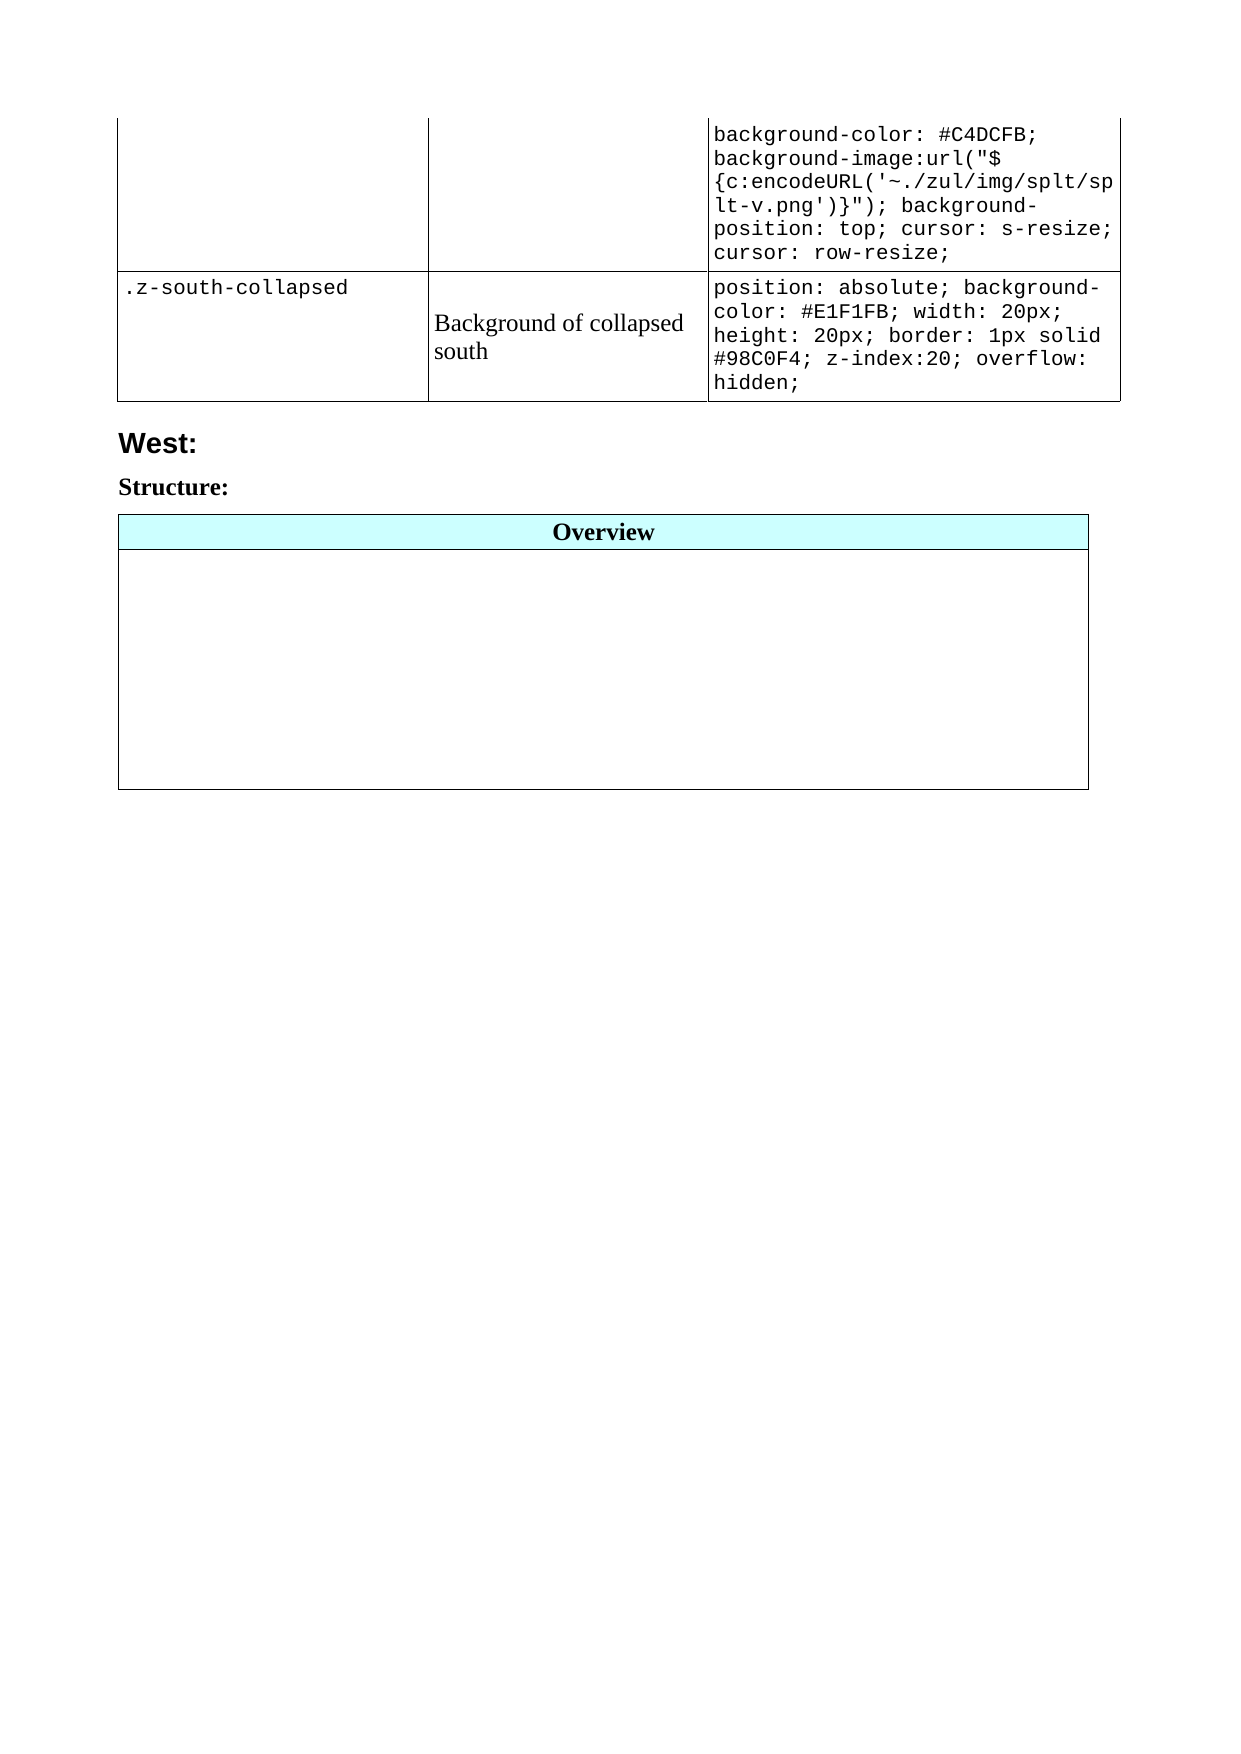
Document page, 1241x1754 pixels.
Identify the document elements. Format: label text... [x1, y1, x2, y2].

text Structure: [118, 472, 1122, 501]
table_cell [118, 118, 428, 271]
table_cell position: absolute; background-color: #E1F1FB; width: 20px; height: 20px; border: 1px solid #98C0F4; z-index:20; overflow: hidden; [709, 272, 1120, 401]
table_cell .z-south-collapsed [118, 272, 428, 401]
table_cell Background of collapsed south [429, 272, 707, 401]
table_cell [119, 550, 1088, 789]
table_header Overview [119, 515, 1088, 549]
table_cell background-color: #C4DCFB; background-image:url("${c:encodeURL('~./zul/img/splt/splt-v.png')}"); background-position: top; cursor: s-resize; cursor: row-resize; [709, 118, 1120, 271]
table_cell [429, 118, 707, 271]
subtitle West: [118, 426, 1122, 460]
